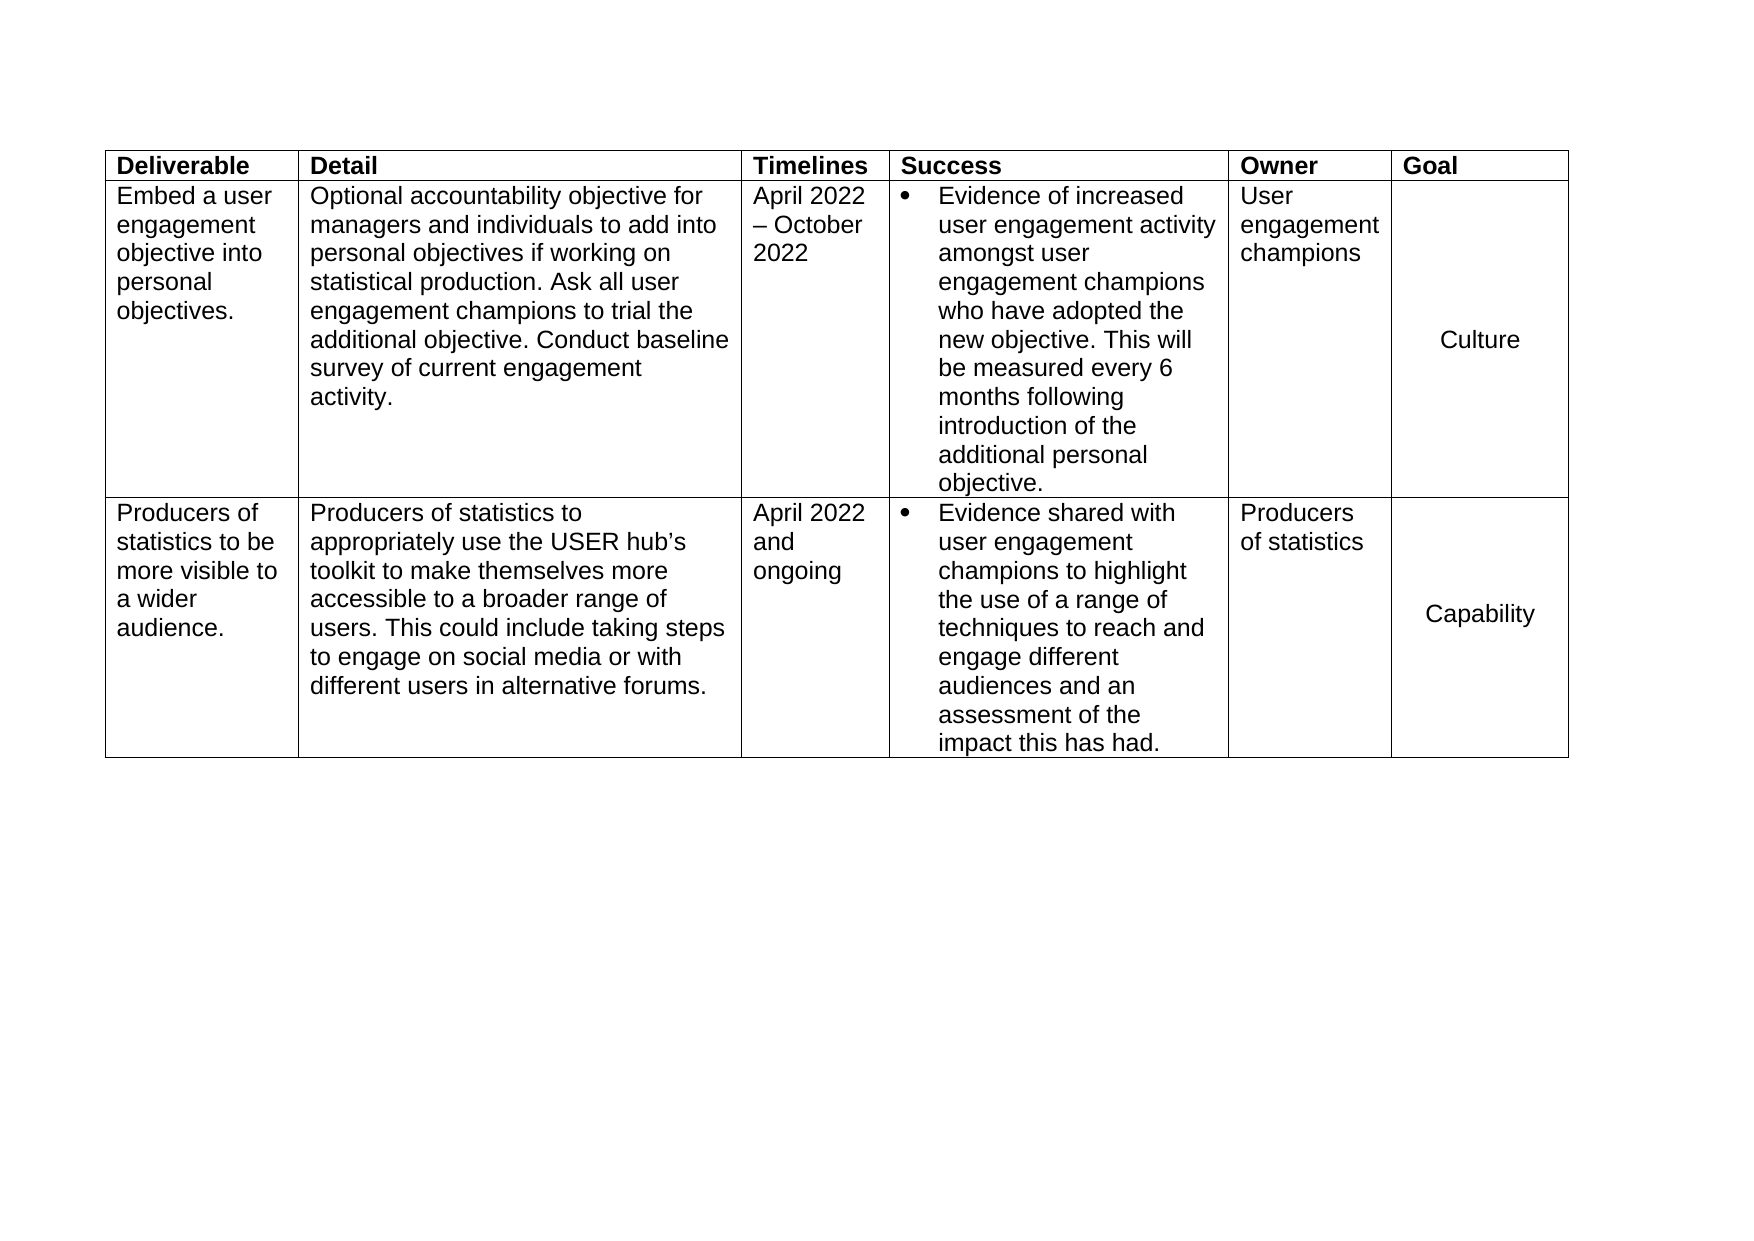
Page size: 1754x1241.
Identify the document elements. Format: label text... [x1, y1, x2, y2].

table_cell User engagement champions [1229, 181, 1391, 497]
table_cell Producers of statistics [1229, 498, 1391, 757]
table_cell Evidence shared with user engagement champions to highlight the use of a range of techniques to reach and engage different audiences and an assessment of the impact this has had. [890, 498, 1228, 757]
table_cell Embed a user engagement objective into personal objectives. [106, 181, 298, 497]
table_cell April 2022 and ongoing [742, 498, 889, 757]
table_cell Culture [1392, 181, 1568, 497]
table_header Goal [1392, 151, 1568, 180]
table_cell Optional accountability objective for managers and individuals to add into personal objectives if working on statistical production. Ask all user engagement champions to trial the additional objective. Conduct baseline survey of current engagement activity. [299, 181, 741, 497]
table_cell Evidence of increased user engagement activity amongst user engagement champions who have adopted the new objective. This will be measured every 6 months following introduction of the additional personal objective. [890, 181, 1228, 497]
table_cell Capability [1392, 498, 1568, 757]
table_cell April 2022 – October 2022 [742, 181, 889, 497]
table_header Success [890, 151, 1228, 180]
table_header Deliverable [106, 151, 298, 180]
table_header Timelines [742, 151, 889, 180]
table_cell Producers of statistics to appropriately use the USER hub’s toolkit to make themselves more accessible to a broader range of users. This could include taking steps to engage on social media or with different users in alternative forums. [299, 498, 741, 757]
table_header Owner [1229, 151, 1391, 180]
table_cell Producers of statistics to be more visible to a wider audience. [106, 498, 298, 757]
table_header Detail [299, 151, 741, 180]
